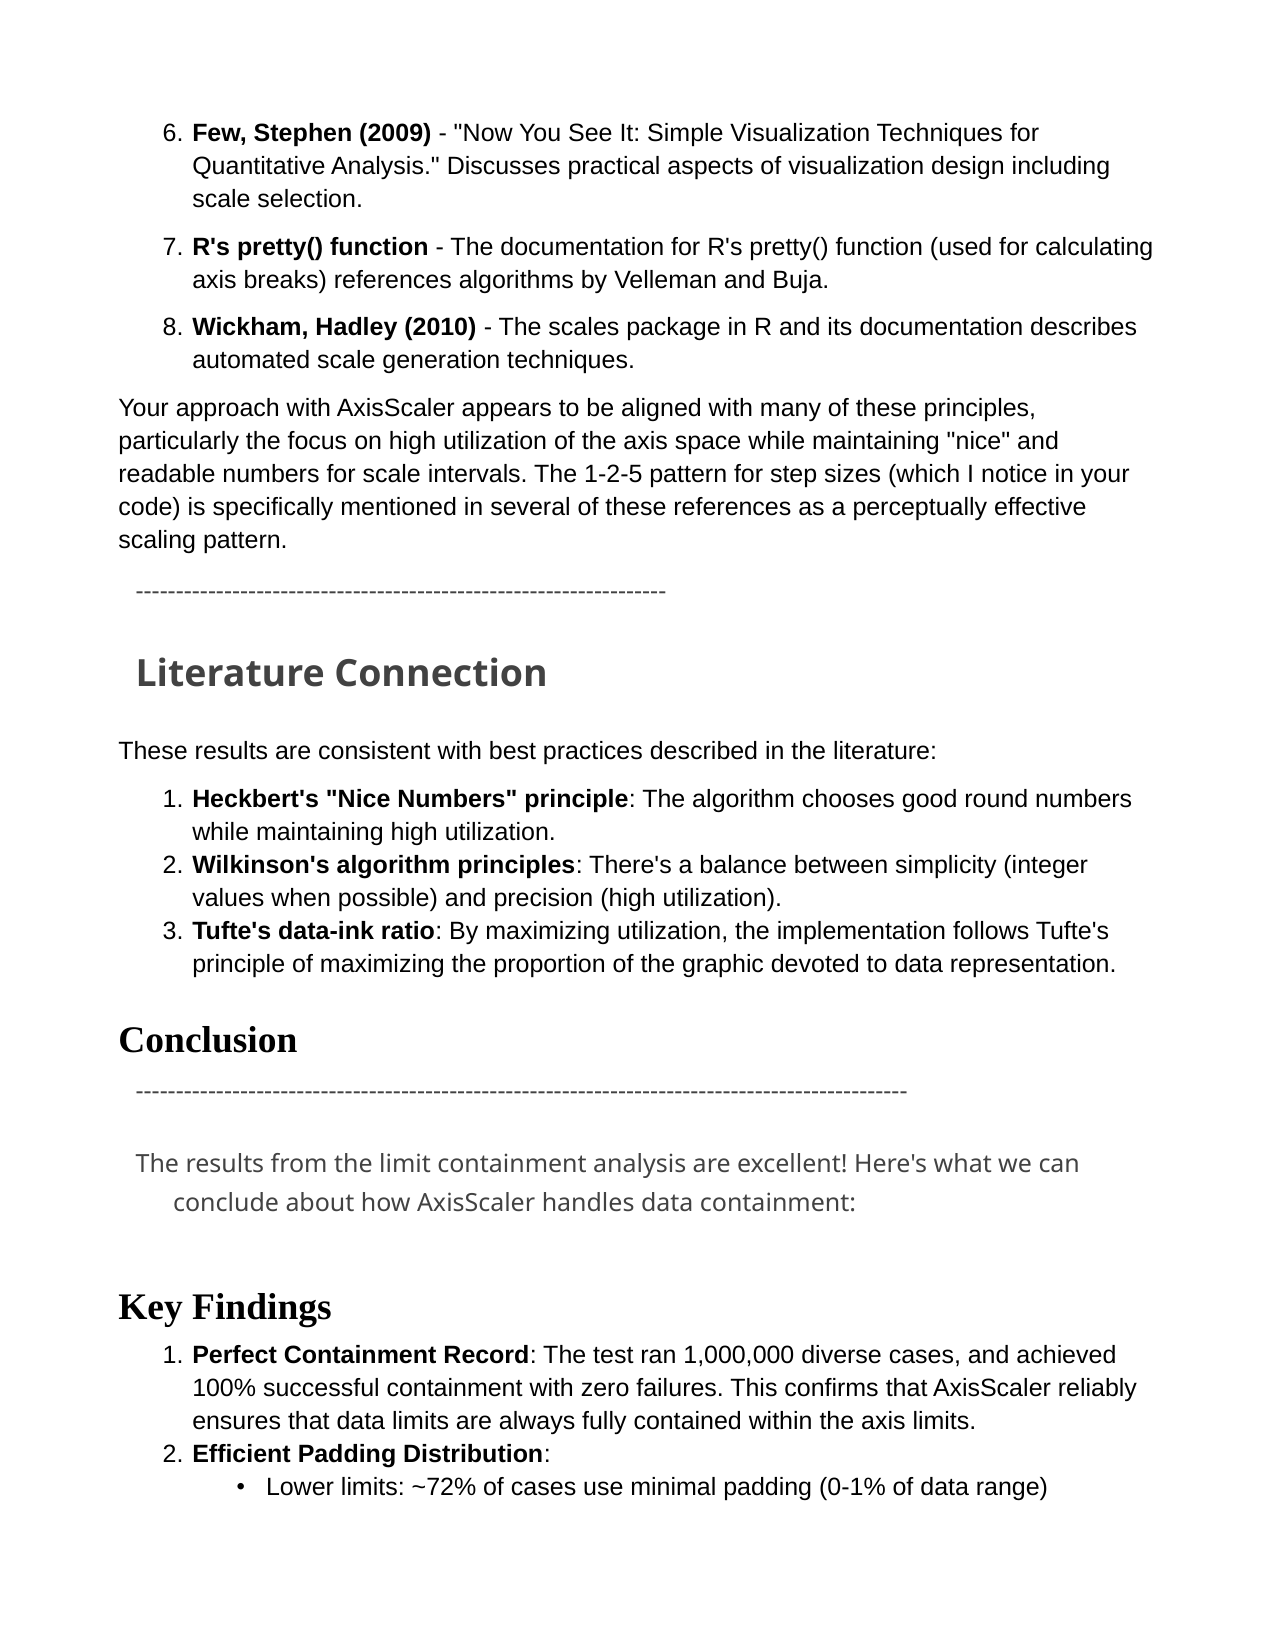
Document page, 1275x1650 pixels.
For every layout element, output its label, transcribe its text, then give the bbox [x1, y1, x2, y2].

list Efficient Padding Distribution: [162, 1439, 1157, 1467]
list R's pretty() function - The documentation for R's pretty() function (used for calculating axis breaks) references algorithms by Velleman and Buja. [162, 232, 1157, 293]
subtitle Conclusion [118, 1017, 1157, 1060]
text The results from the limit containment analysis are excellent! Here's what we can conclude about how AxisScaler handles data containment: [135, 1146, 1157, 1219]
list Few, Stephen (2009) - "Now You See It: Simple Visualization Techniques for Quantitative Analysis." Discusses practical aspects of visualization design including scale selection. [162, 118, 1157, 213]
list Heckbert's "Nice Numbers" principle: The algorithm chooses good round numbers while maintaining high utilization. [162, 783, 1157, 845]
list Tufte's data-ink ratio: By maximizing utilization, the implementation follows Tufte's principle of maximizing the proportion of the graphic devoted to data representation. [162, 916, 1157, 977]
subtitle Literature Connection [135, 646, 1157, 697]
text Your approach with AxisScaler appears to be aligned with many of these principles, particularly the focus on high utilization of the axis space while maintaining "nice" and readable numbers for scale intervals. The 1-2-5 pattern for step sizes (which I notice in your code) is specifically mentioned in several of these references as a perceptually effective scaling pattern. [118, 393, 1157, 554]
text These results are consistent with best practices described in the literature: [118, 736, 1157, 765]
list Wickham, Hadley (2010) - The scales package in R and its documentation describes automated scale generation techniques. [162, 312, 1157, 374]
list Wilkinson's algorithm principles: There's a balance between simplicity (integer values when possible) and precision (high utilization). [162, 849, 1157, 911]
text ------------------------------------------------------------------------------------------------ [135, 1073, 1157, 1107]
subtitle Key Findings [118, 1284, 1157, 1327]
text ------------------------------------------------------------------ [135, 573, 1157, 607]
list Lower limits: ~72% of cases use minimal padding (0-1% of data range) [236, 1472, 1157, 1501]
list Perfect Containment Record: The test ran 1,000,000 diverse cases, and achieved 100% successful containment with zero failures. This confirms that AxisScaler reliably ensures that data limits are always fully contained within the axis limits. [162, 1340, 1157, 1434]
